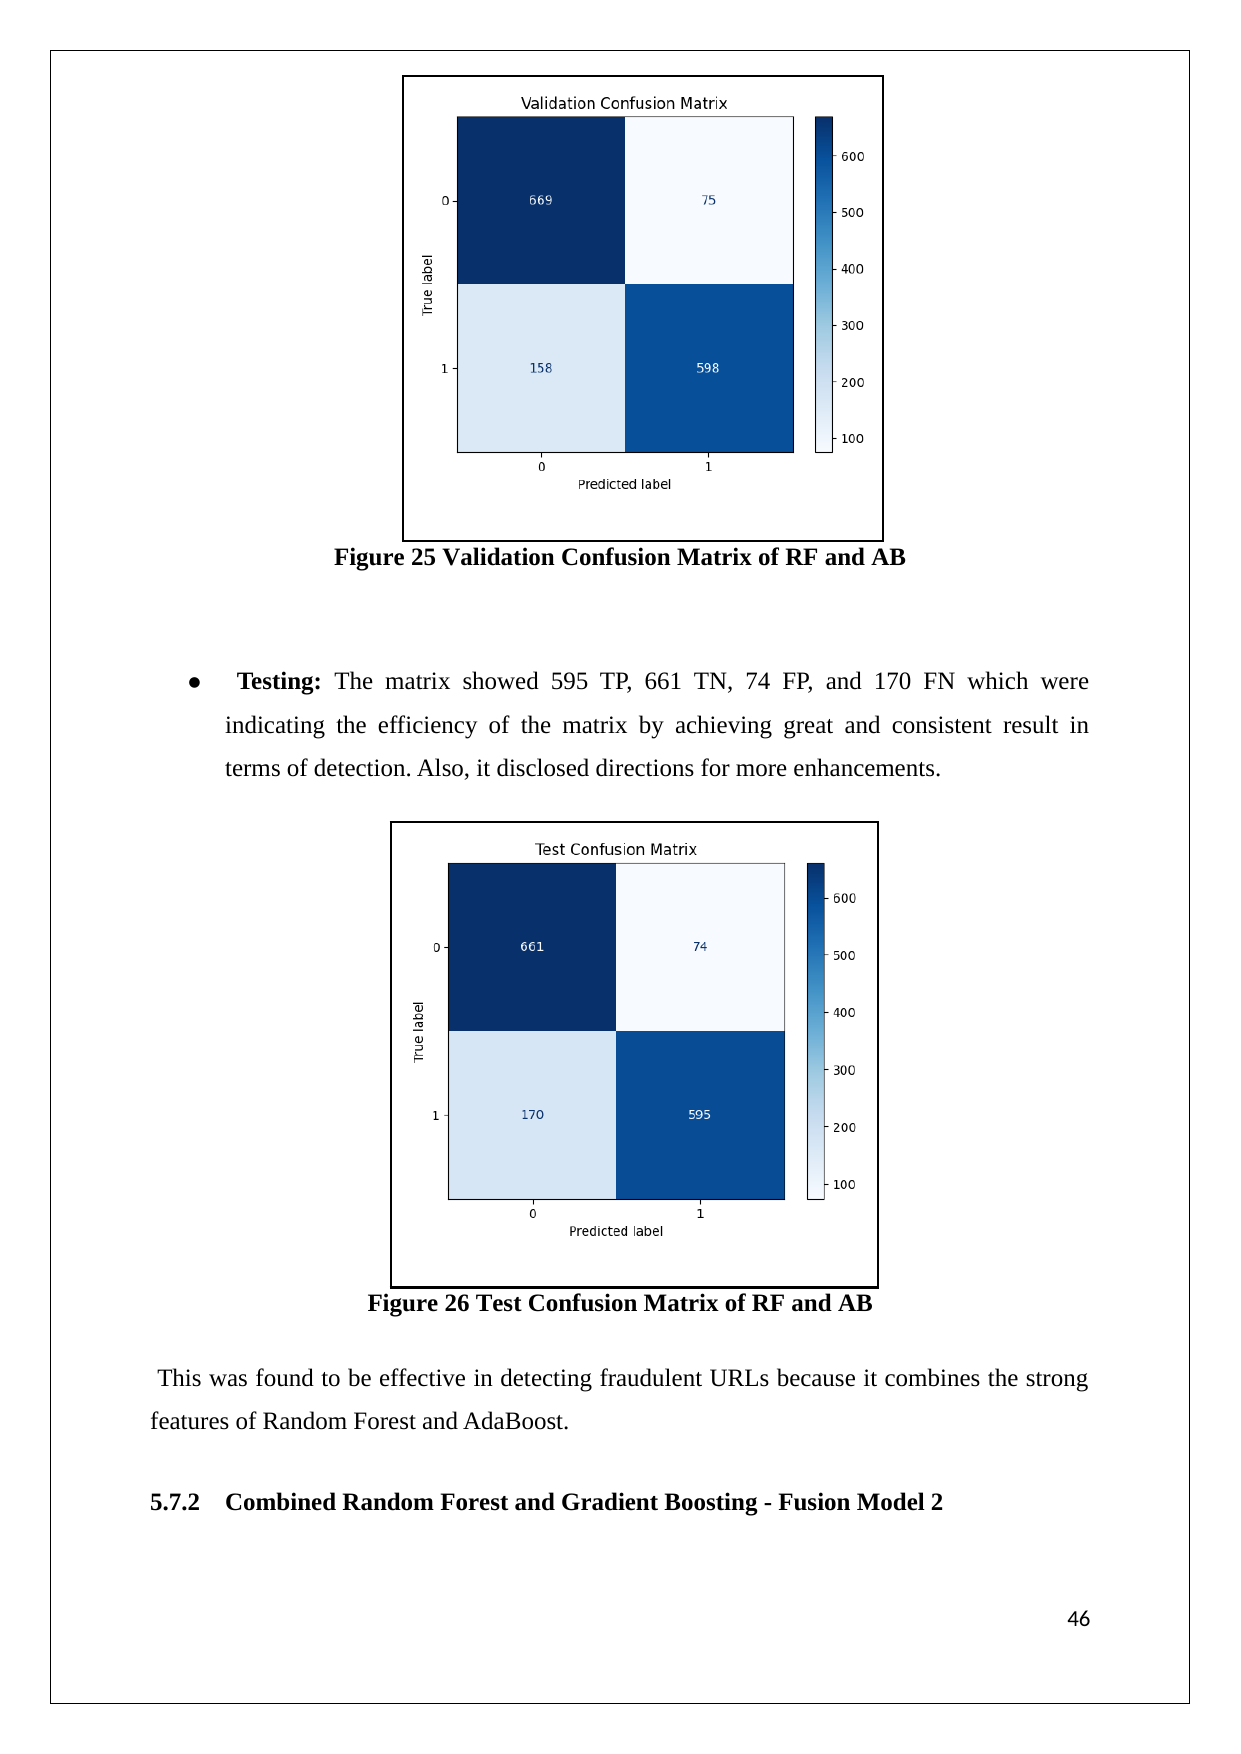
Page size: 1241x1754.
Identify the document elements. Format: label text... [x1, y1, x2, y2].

table_header [404, 77, 882, 540]
text Figure 25 Validation Confusion Matrix of RF and AB [150, 542, 1090, 571]
text Figure 26 Test Confusion Matrix of RF and AB [150, 1288, 1090, 1317]
text This was found to be effective in detecting fraudulent URLs because it combines the strong features of Random Forest and AdaBoost. [150, 1363, 1090, 1435]
table_header [392, 823, 877, 1286]
subtitle Combined Random Forest and Gradient Boosting - Fusion Model 2 [150, 1487, 1090, 1516]
list Testing: The matrix showed 595 TP, 661 TN, 74 FP, and 170 FN which were indicating the efficiency of the matrix by achieving great and consistent result in terms of detection. Also, it disclosed directions for more enhancements. [187, 666, 1090, 782]
